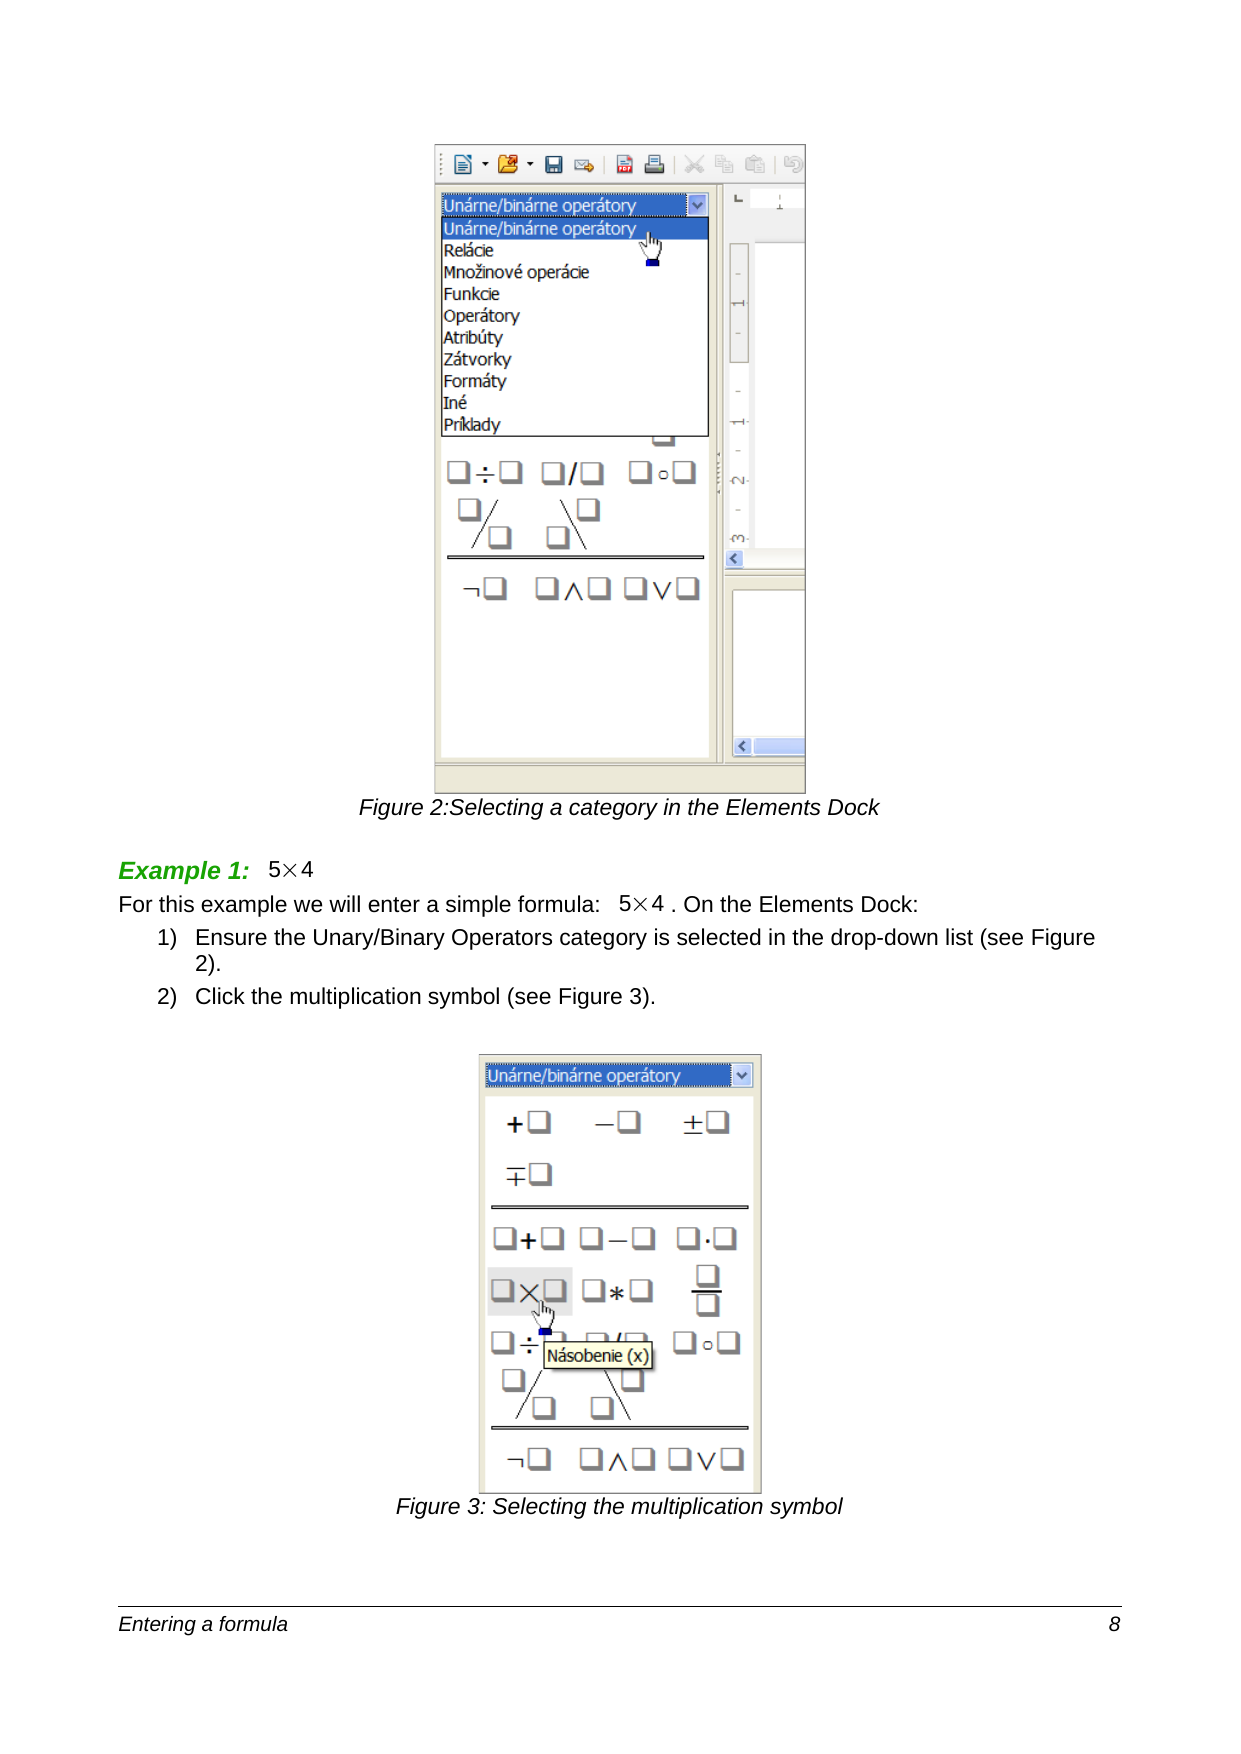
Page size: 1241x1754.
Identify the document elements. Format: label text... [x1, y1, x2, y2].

picture [478, 1054, 762, 1494]
list Click the multiplication symbol (see Figure 3). [177, 983, 1122, 1009]
list For this example we will enter a simple formula:. On the Elements Dock: [118, 891, 1122, 917]
text Figure 3: Selecting the multiplication symbol [373, 1061, 867, 1520]
text Figure 2:Selecting a category in the Elements Dock [341, 151, 899, 820]
picture [434, 144, 806, 794]
subtitle Example 1: [118, 856, 1122, 885]
list Ensure the Unary/Binary Operators category is selected in the drop-down list (see Figure 2). [177, 924, 1122, 977]
